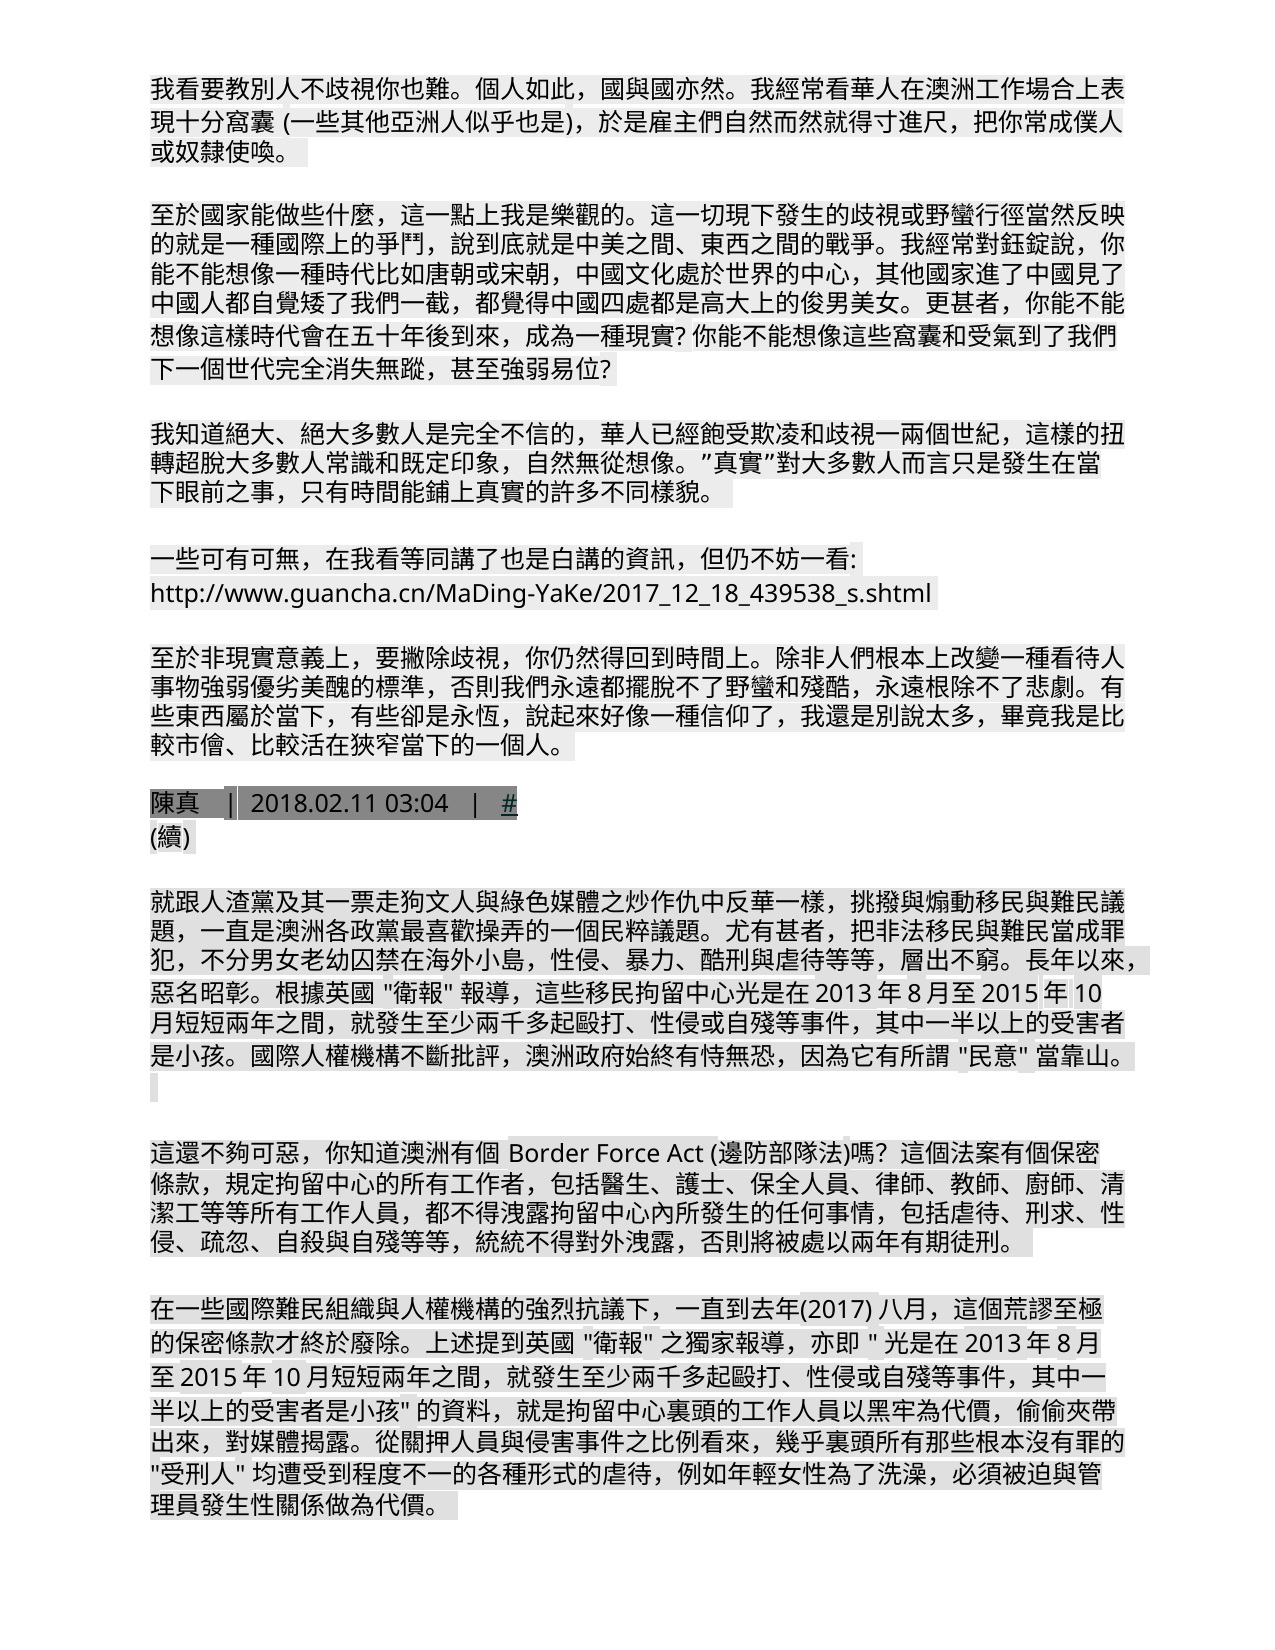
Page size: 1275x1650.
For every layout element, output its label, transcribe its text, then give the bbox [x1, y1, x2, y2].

text (續) 就跟人渣黨及其一票走狗文人與綠色媒體之炒作仇中反華一樣，挑撥與煽動移民與難民議題，一直是澳洲各政黨最喜歡操弄的一個民粹議題。尤有甚者，把非法移民與難民當成罪犯，不分男女老幼囚禁在海外小島，性侵、暴力、酷刑與虐待等等，層出不窮。長年以來，惡名昭彰。根據英國 "衛報" 報導，這些移民拘留中心光是在2013年8月至2015年10月短短兩年之間，就發生至少兩千多起毆打、性侵或自殘等事件，其中一半以上的受害者是小孩。國際人權機構不斷批評，澳洲政府始終有恃無恐，因為它有所謂 "民意" 當靠山。 這還不夠可惡，你知道澳洲有個 Border Force Act (邊防部隊法)嗎？這個法案有個保密條款，規定拘留中心的所有工作者，包括醫生、護士、保全人員、律師、教師、廚師、清潔工等等所有工作人員，都不得洩露拘留中心內所發生的任何事情，包括虐待、刑求、性侵、疏忽、自殺與自殘等等，統統不得對外洩露，否則將被處以兩年有期徒刑。 在一些國際難民組織與人權機構的強烈抗議下，一直到去年(2017) 八月，這個荒謬至極的保密條款才終於廢除。上述提到英國 "衛報" 之獨家報導，亦即 " 光是在2013年8月至2015年10月短短兩年之間，就發生至少兩千多起毆打、性侵或自殘等事件，其中一半以上的受害者是小孩" 的資料，就是拘留中心裏頭的工作人員以黑牢為代價，偷偷夾帶出來，對媒體揭露。從關押人員與侵害事件之比例看來，幾乎裏頭所有那些根本沒有罪的 "受刑人" 均遭受到程度不一的各種形式的虐待，例如年輕女性為了洗澡，必須被迫與管理員發生性關係做為代價。 不但關押難民或申請庇護者，澳洲原住民小孩更是完全不成比例地被送入監牢。國際特赦組織指控澳洲政府之大量囚禁原住民小孩乃是出於一種種族歧視的心態，就如美國之不成比例地關押黑人。 2014年8月，有一名年僅22歲的澳洲原住民女性，因為某個微不足道的案件被罰款，因貧窮繳不起，於是就被送入拘留所，兩天後竟然死亡。死亡原因是嚴重感染。家屬提告，經過調查相關影像發現，獄方不但拒絕提供藥物與醫療，而且當受害人已奄奄一息之際，獄方人員竟然還扯著她的頭髮拖行，使之頭部撞擊成傷。 這樣一種獄中 "非自然死亡"事件，並非偶發個案，而是數以千計。澳洲原住民佔全國總人口 3%，但是澳洲全國的監獄中卻有超過28%的原住民受刑人，其中西澳大利亞的監獄中更有一半以上是原住民受刑人。就如國際特赦組織所指控，澳洲原住民的受害，背後就是出於種族歧視。 每年的1月26日就是所謂 Australia Day (澳洲日)，也就是澳洲的國慶日，紀念第一批英國開拓者在1788年抵達澳洲大陸。但每年的這一天，澳洲成千上萬的原住民及支持者也都會聚集抗議，稱之為 Invasion Day (入侵日)。兩百多年來，澳洲原住民始終是最弱勢的族群之一，飽受迫害與歧視。 我講的這些惡行，針對移民或難民也好，原住民也罷，統統不是陳年往事，不是過去的歷史，而是現在進行式，而且變本加厲。比方說，先前提到的那個由西雪梨大學和SBS合作進行的大規模調查指出，在一種刻意為之的政治操弄下，1988年僅有3%的澳洲人對回教徒持負面觀感，如今卻跳升到32%，而且婦女更是特別容易受害的一群，77%的回教婦女曾經在公車上或大街上，遭受種族歧視之言語或肢體攻擊。 至於一般外來者， 因其音調、文化、生活習慣與舉止之異於西方人，特別是那些母語並非英文的族群，更易招來種族歧視或攻擊，將近六成的人曾經在大眾交通運輸工具或街道上遭受言語或肢體攻擊，在職場亦高達五成五。這項調查還指出，言語或肢體的種族歧視與攻擊最容易發生的地點，第一名是大眾交通運輸工具上，第二名是商店採購時。 必須一提的是，這些調查都還不包括那些隱而不宣但為害更為巨大的 "機構性歧視" (INSTITUTIONAL RACISM)，亦即各種公私機構在政策上刻意打壓或刁難外來族群或少數族群。 2017年3月21日，國際特赦組織發表了一篇文章，題目叫做 "IS AUSTRALIA’S INTERNATIONAL REPUTATION AS RACIST JUSTIFIED?" (國際惡名昭彰的澳洲種族歧視是真的嗎？) 文中訪問了一位澳洲著名女星與作家叫 Mary Coustas，她因為曾經演出與種族歧視有關的戲劇而著名。她對這問題給了肯定的答覆說："沒錯！澳洲就是個國際惡名昭彰的種族歧視國度。" 她說，"世人期待我們能夠從過去的錯誤中學習，但我們卻什麼也沒學到。" 她並指出，種族歧視與挑撥族群仇恨的問題在澳洲不但沒有任何改善，而且在過去30多年來，隨著所謂恐怖主義的政治宣傳，而使得問題更加嚴重。她說，"就像潮水湧入，每個人幾乎都搭上了這輛種族歧視的列車：一開始是歧視希臘人，接著又糟蹋義大利和黎巴嫩人，現在輪到亞洲人了！最慘的當然就是亞洲的回教徒"。 同樣在上述這篇文章中，還另外訪問了一名學者，同時也是個電視節目製作人叫做 Waleed Aly，他本身就是個回教徒。他說，"那些表面上文質彬彬、受過良好教育的中產階級，他們非常有禮貌的種族歧視，比起公車上那些比較誇張的種族歧視，其實還更加危險。" Ridley Scott 的 "All the money in the world" 最近上演，剛剛去看了第二遍，片中有句台詞讓我頗有所感。表面上似乎精打細算、嗜財如命的主人翁，很喜歡藝術品及各種 "東西"(things)，他說："東西表裏如一，不會改變，而且從不會讓人失望。" 不知道為什麼，這話讓我還蠻感動，也許它多少也說中了我心裏的某種滄桑與失落。你看，千百年來，同樣的日月星辰起落，何曾更改？無數真誠的詠歌與創作，一筆一畫皆千秋，一個字就是一個字的重量，一旦寫下，幾乎就是永恆了。但人與事卻複雜多變，言語如風，此也一時，彼也一時；生命像股市，彷彿一切都只是一種有待衡量的價格。 [150, 820, 1125, 1554]
text 活了四十多歲，過去沒見過世界，搬來澳洲不到兩年，就像一種衝擊一樣，我很快地明白了許多事。過去那些生命經驗來到全新的事物面前，很多時候內心之波瀾與激動，非外人所能想像。 就在昨天，我們才剛送走了一位來澳洲遊玩的女性台灣友人。這位朋友半句英文都不會說，但對西方文化和西方人卻非常崇拜，所以玩的十分盡興。說實在我是很怕台灣人的，特別是女性。與其說討厭崇洋，倒不如說崇洋這背後反映的心理狀態很讓人反感，過去在台灣生活，我經常有個很強烈的感覺，我是永遠不可能有個正常的女性朋友的，為什麼? 因為台灣女性普遍非常精明，會用一種近似 X-ray 的眼光掃視所有人，比較其強弱優劣美醜，進而決定對待對方的態度。若對方是男性，第一眼往往看對方的身高，台灣女生不是很喜歡講一句話嗎? 說男生一百八以下是半殘，一百七以下是全殘 (照這標準我應該算植物人)，而她們是很不願意和殘廢作朋友的。看完身高看長相看學歷看職業看收入看資產看門第，看不完。人在人眼中，確實就像一張股票，價格起起伏伏，端看你這些外在條件好壞而定。 我在台灣經常有這樣一種感覺，那就是一個人任你有多善良的心地、多大的才華、為人為己付出過多少努力，在這樣一種選股眼光下，別人是永遠對你不屑一顧的。鈺錠 (我太太) 擁有許多女性朋友，於是我有許多機會跟著她們一起出去遊玩，但我知道我只是沾光，若不是有沾到，這些女性友人恐怕正眼都不會瞧上我一眼。我對此沒有什麼太大怨言，人性如此，早已習慣，我有時候甚至喜歡做實驗，看看什麼因素會刺激股價，比如我有時故意亮出我的某種才藝或是年收入，往往能得到高低不一的某種上揚，可惜波動之後缺少支撐，都會迅速跌回原先的價位。 我過去不知道的是，這樣的一種心理到了國外會被變本加厲地放大到變態的地步。出國原來就像一面照妖鏡，一個人心裡的各種妖魔裡怪，到了洋人的國度裡似乎全都無所遁形。鬼佬 (港式用語) 的社會在華人的眼中看來就是充滿俊男美女和名牌的高大上天堂，於是崇拜的更崇拜、自卑的更自卑，不屑的自然就更不屑了。我很敏感，很多次我發現，一些華人女性甚至是完全不願意和華人做朋友的，甚至連看都懶得看你一眼。一些在華人社會裡就已經飽受輕視的人如我，在洋人社會裡差不多就等於一隻蟲那樣的存在。 現實意義上，要掃除歧視，你自己得先強大起來，否則像華人這般自己都歧視自己了，那我看要教別人不歧視你也難。個人如此，國與國亦然。我經常看華人在澳洲工作場合上表現十分窩囊 (一些其他亞洲人似乎也是)，於是雇主們自然而然就得寸進尺，把你常成僕人或奴隸使喚。 至於國家能做些什麼，這一點上我是樂觀的。這一切現下發生的歧視或野蠻行徑當然反映的就是一種國際上的爭鬥，說到底就是中美之間、東西之間的戰爭。我經常對鈺錠說，你能不能想像一種時代比如唐朝或宋朝，中國文化處於世界的中心，其他國家進了中國見了中國人都自覺矮了我們一截，都覺得中國四處都是高大上的俊男美女。更甚者，你能不能想像這樣時代會在五十年後到來，成為一種現實? 你能不能想像這些窩囊和受氣到了我們下一個世代完全消失無蹤，甚至強弱易位? 我知道絕大、絕大多數人是完全不信的，華人已經飽受欺凌和歧視一兩個世紀，這樣的扭轉超脫大多數人常識和既定印象，自然無從想像。”真實”對大多數人而言只是發生在當下眼前之事，只有時間能鋪上真實的許多不同樣貌。 一些可有可無，在我看等同講了也是白講的資訊，但仍不妨一看: http://www.guancha.cn/MaDing-YaKe/2017_12_18_439538_s.shtml 至於非現實意義上，要撇除歧視，你仍然得回到時間上。除非人們根本上改變一種看待人事物強弱優劣美醜的標準，否則我們永遠都擺脫不了野蠻和殘酷，永遠根除不了悲劇。有些東西屬於當下，有些卻是永恆，說起來好像一種信仰了，我還是別說太多，畢竟我是比較市儈、比較活在狹窄當下的一個人。 [150, 75, 1125, 761]
text 陳真 | 2018.02.11 03:04 | # [150, 786, 1125, 820]
